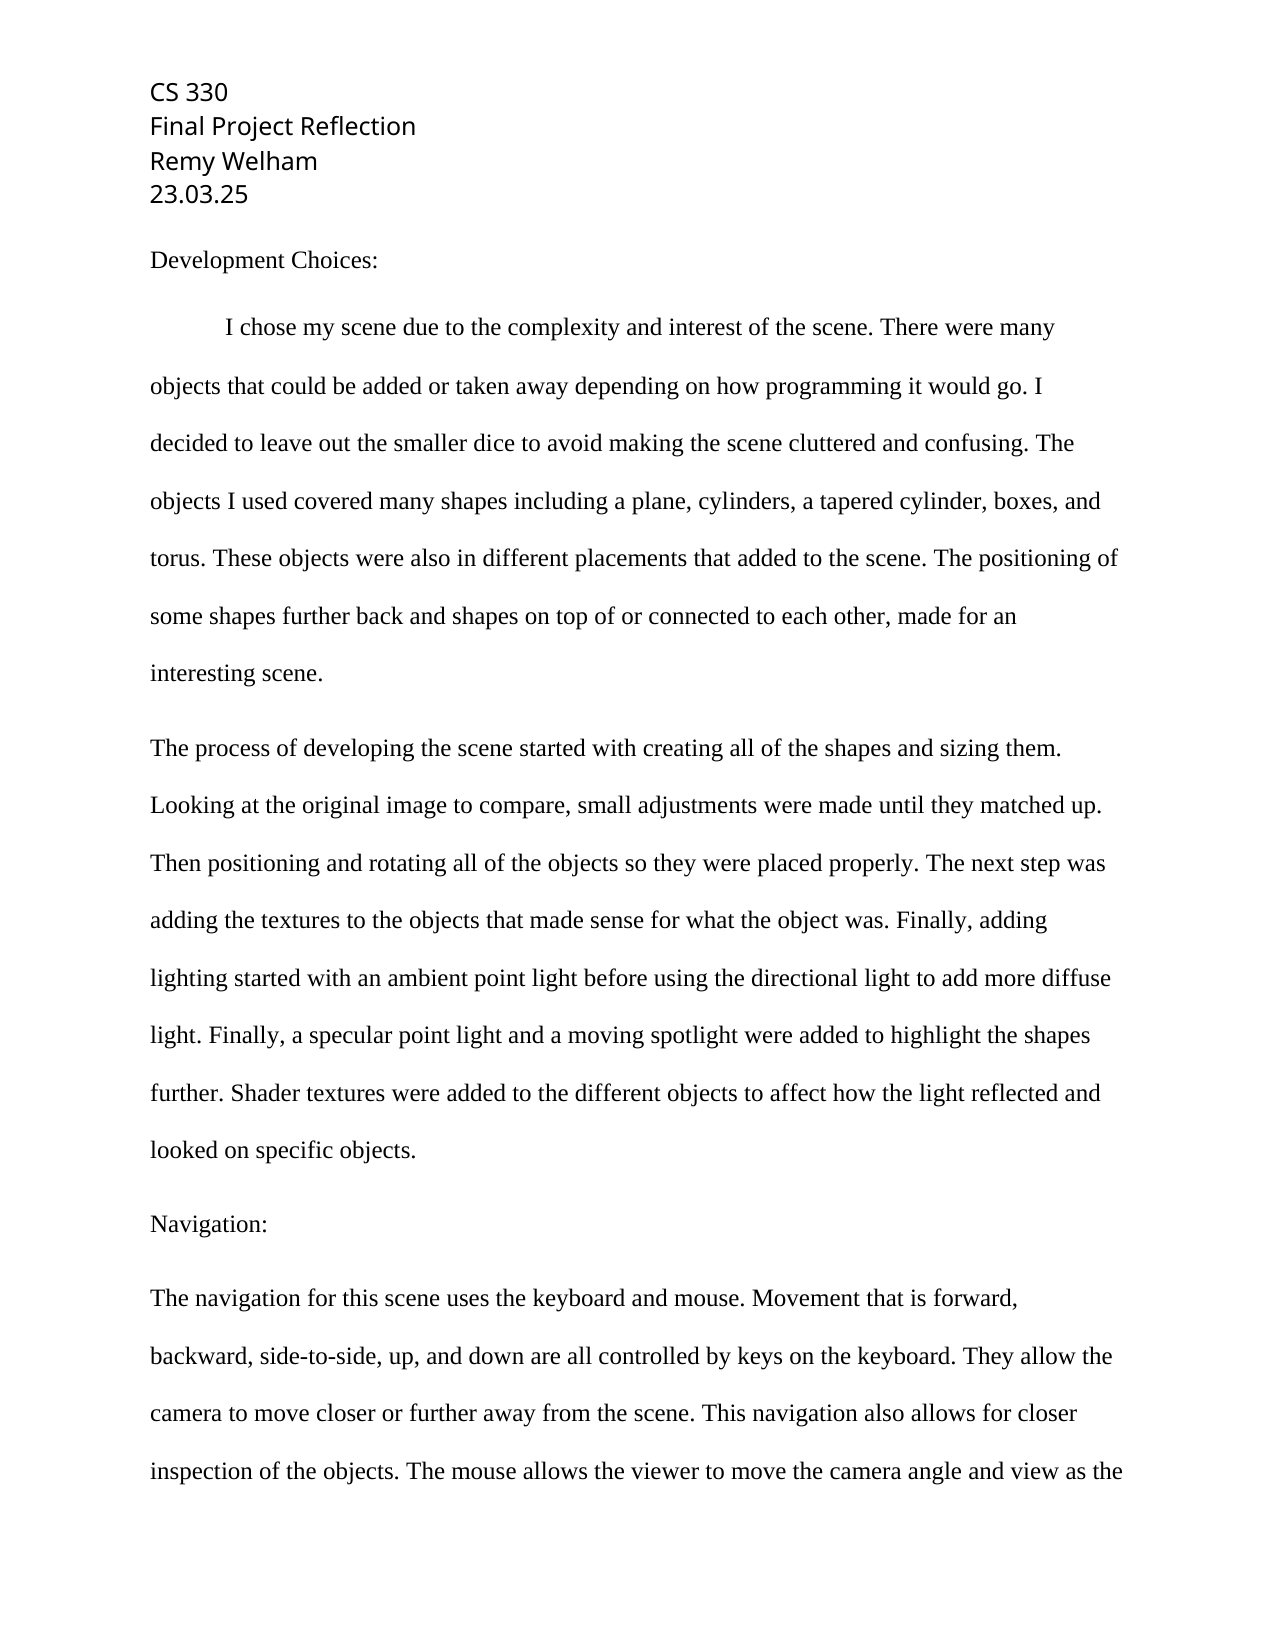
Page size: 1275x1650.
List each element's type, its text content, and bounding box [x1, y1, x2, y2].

text Development Choices: I chose my scene due to the complexity and interest of the scene. There were many objects that could be added or taken away depending on how programming it would go. I decided to leave out the smaller dice to avoid making the scene cluttered and confusing. The objects I used covered many shapes including a plane, cylinders, a tapered cylinder, boxes, and torus. These objects were also in different placements that added to the scene. The positioning of some shapes further back and shapes on top of or connected to each other, made for an interesting scene. [150, 245, 1125, 687]
text The process of developing the scene started with creating all of the shapes and sizing them. Looking at the original image to compare, small adjustments were made until they matched up. Then positioning and rotating all of the objects so they were placed properly. The next step was adding the textures to the objects that made sense for what the object was. Finally, adding lighting started with an ambient point light before using the directional light to add more diffuse light. Finally, a specular point light and a moving spotlight were added to highlight the shapes further. Shader textures were added to the different objects to affect how the light reflected and looked on specific objects. [150, 733, 1125, 1164]
text Navigation: [150, 1209, 1125, 1238]
text The navigation for this scene uses the keyboard and mouse. Movement that is forward, backward, side-to-side, up, and down are all controlled by keys on the keyboard. They allow the camera to move closer or further away from the scene. This navigation also allows for closer inspection of the objects. The mouse allows the viewer to move the camera angle and view as the [150, 1283, 1125, 1485]
